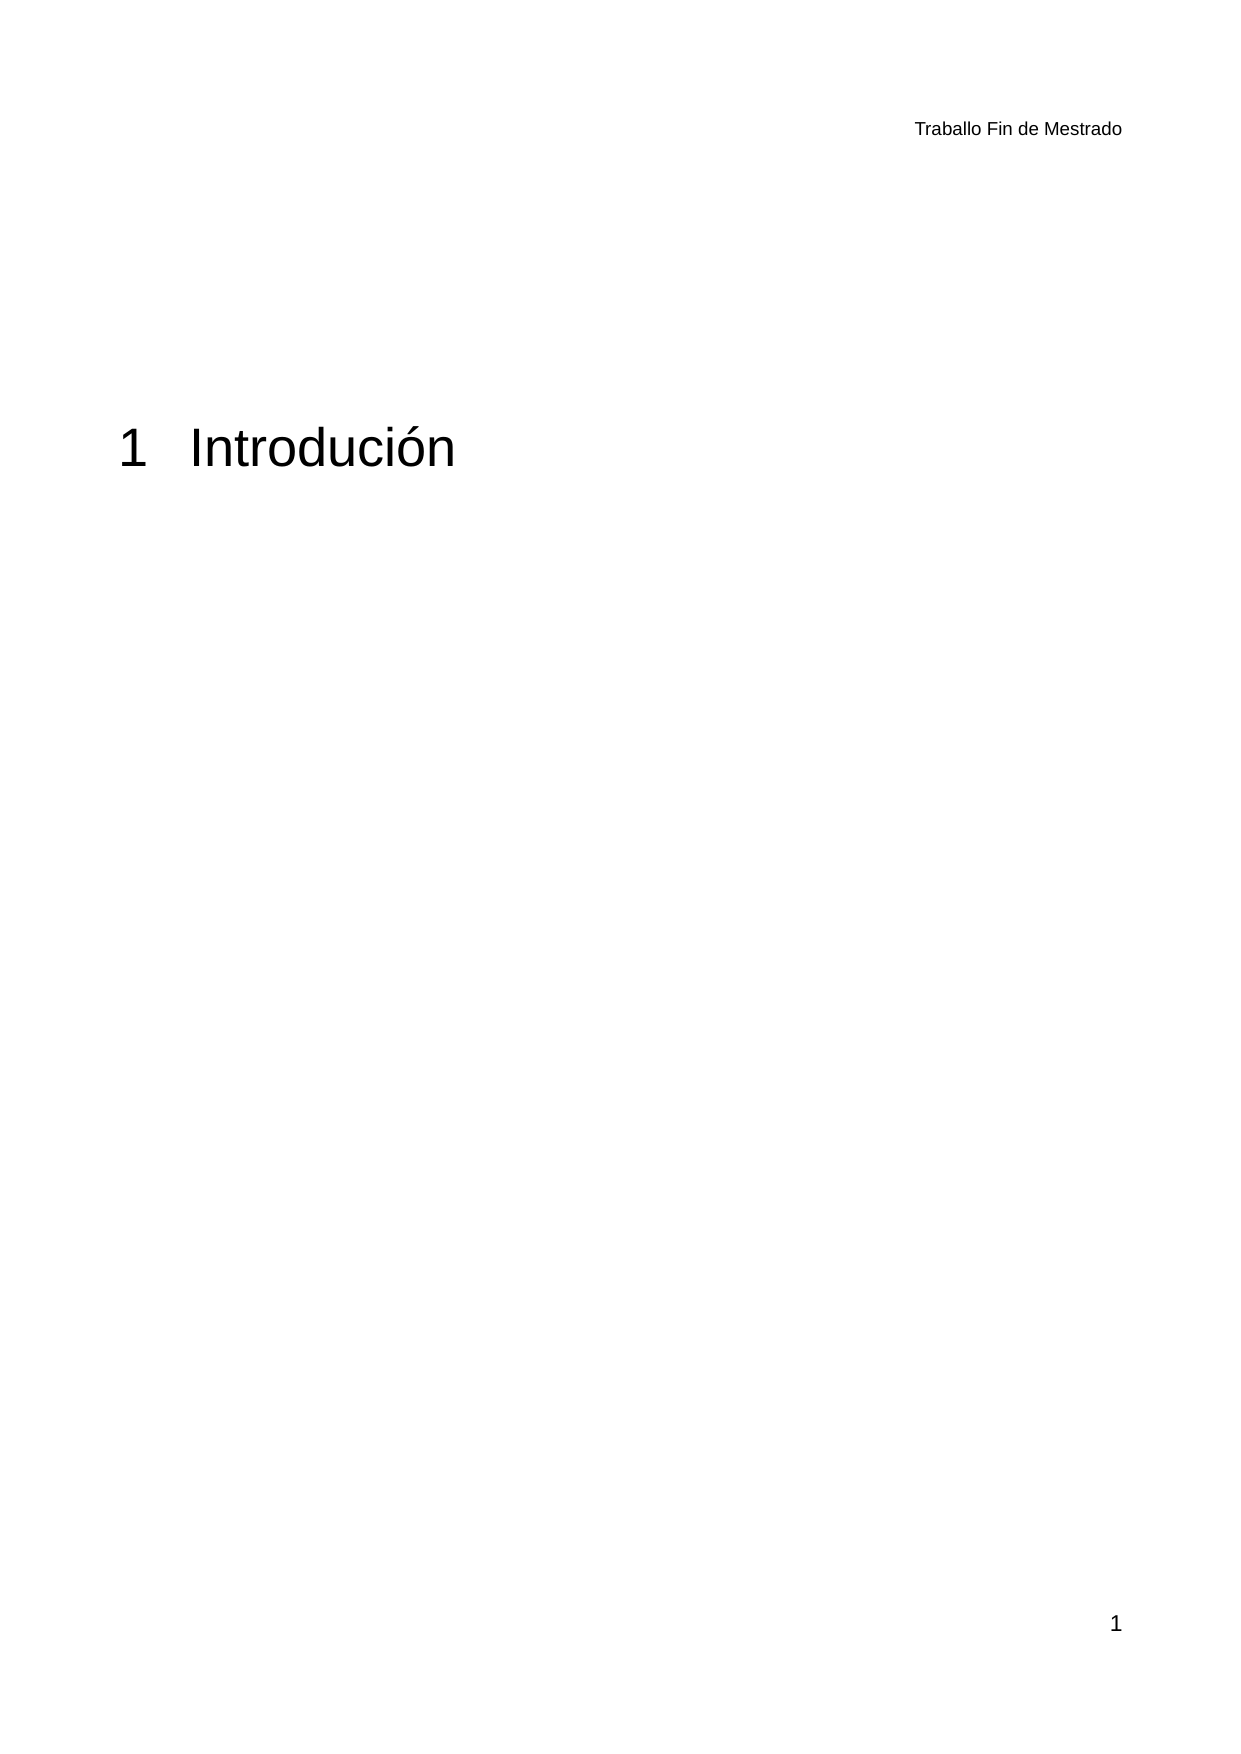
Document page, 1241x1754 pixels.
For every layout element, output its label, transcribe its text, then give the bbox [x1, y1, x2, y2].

subtitle Introdución [118, 415, 1122, 478]
